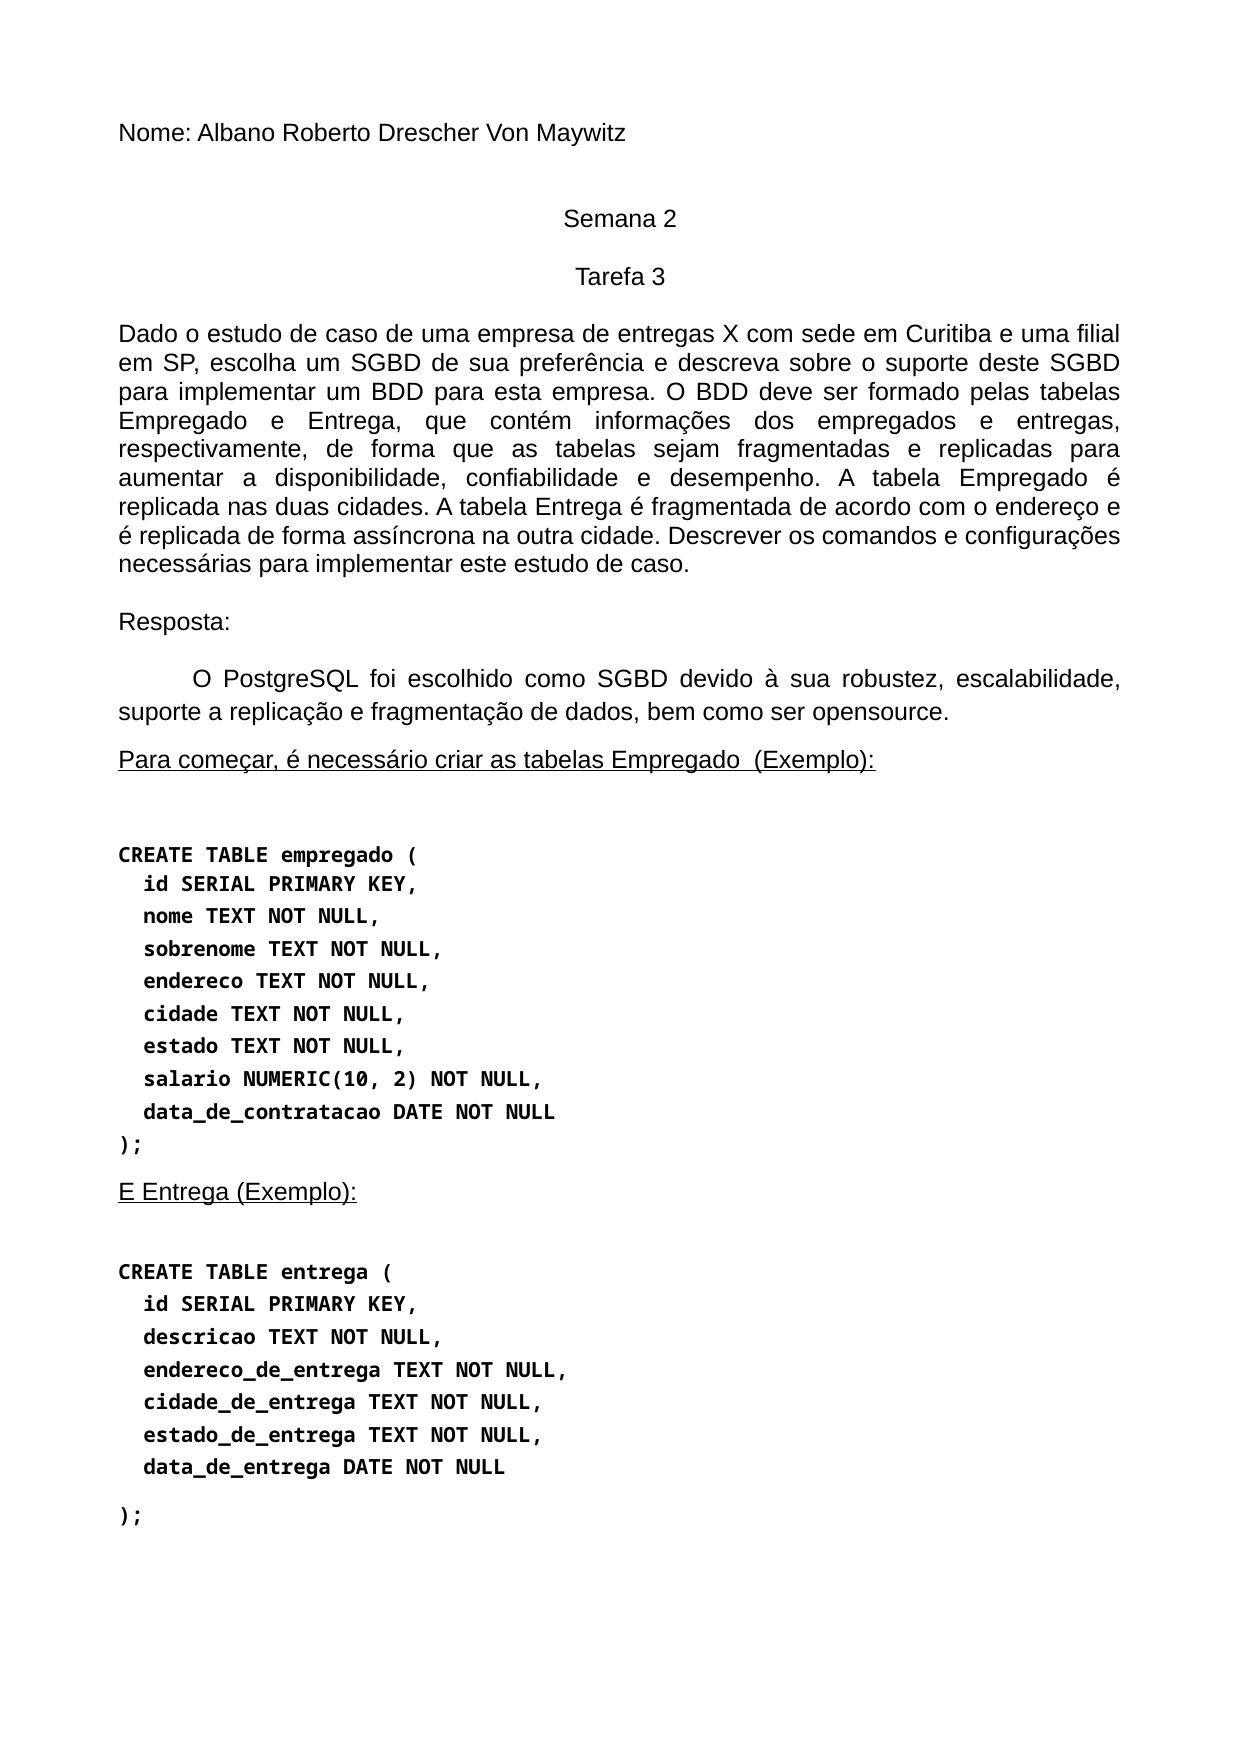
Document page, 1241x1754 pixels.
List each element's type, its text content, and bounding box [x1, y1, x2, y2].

text Resposta: [118, 607, 1122, 636]
text E Entrega (Exemplo): [118, 1177, 1122, 1205]
text Para começar, é necessário criar as tabelas Empregado (Exemplo): [118, 745, 1122, 774]
text id SERIAL PRIMARY KEY, nome TEXT NOT NULL, sobrenome TEXT NOT NULL, endereco TEXT NOT NULL, cidade TEXT NOT NULL, estado TEXT NOT NULL, salario NUMERIC(10, 2) NOT NULL, data_de_contratacao DATE NOT NULL ); [118, 869, 1122, 1158]
text Tarefa 3 [118, 262, 1122, 291]
text CREATE TABLE entrega ( id SERIAL PRIMARY KEY, descricao TEXT NOT NULL, endereco_de_entrega TEXT NOT NULL, cidade_de_entrega TEXT NOT NULL, estado_de_entrega TEXT NOT NULL, data_de_entrega DATE NOT NULL [118, 1224, 1122, 1481]
text O PostgreSQL foi escolhido como SGBD devido à sua robustez, escalabilidade, suporte a replicação e fragmentação de dados, bem como ser opensource. [118, 664, 1122, 726]
text ); [118, 1500, 1122, 1528]
text CREATE TABLE empregado ( [118, 840, 1122, 869]
text Nome: Albano Roberto Drescher Von Maywitz [118, 118, 1122, 147]
text Dado o estudo de caso de uma empresa de entregas X com sede em Curitiba e uma filial em SP, escolha um SGBD de sua preferência e descreva sobre o suporte deste SGBD para implementar um BDD para esta empresa. O BDD deve ser formado pelas tabelas Empregado e Entrega, que contém informações dos empregados e entregas, respectivamente, de forma que as tabelas sejam fragmentadas e replicadas para aumentar a disponibilidade, confiabilidade e desempenho. A tabela Empregado é replicada nas duas cidades. A tabela Entrega é fragmentada de acordo com o endereço e é replicada de forma assíncrona na outra cidade. Descrever os comandos e configurações necessárias para implementar este estudo de caso. [118, 319, 1122, 578]
text Semana 2 [118, 204, 1122, 233]
